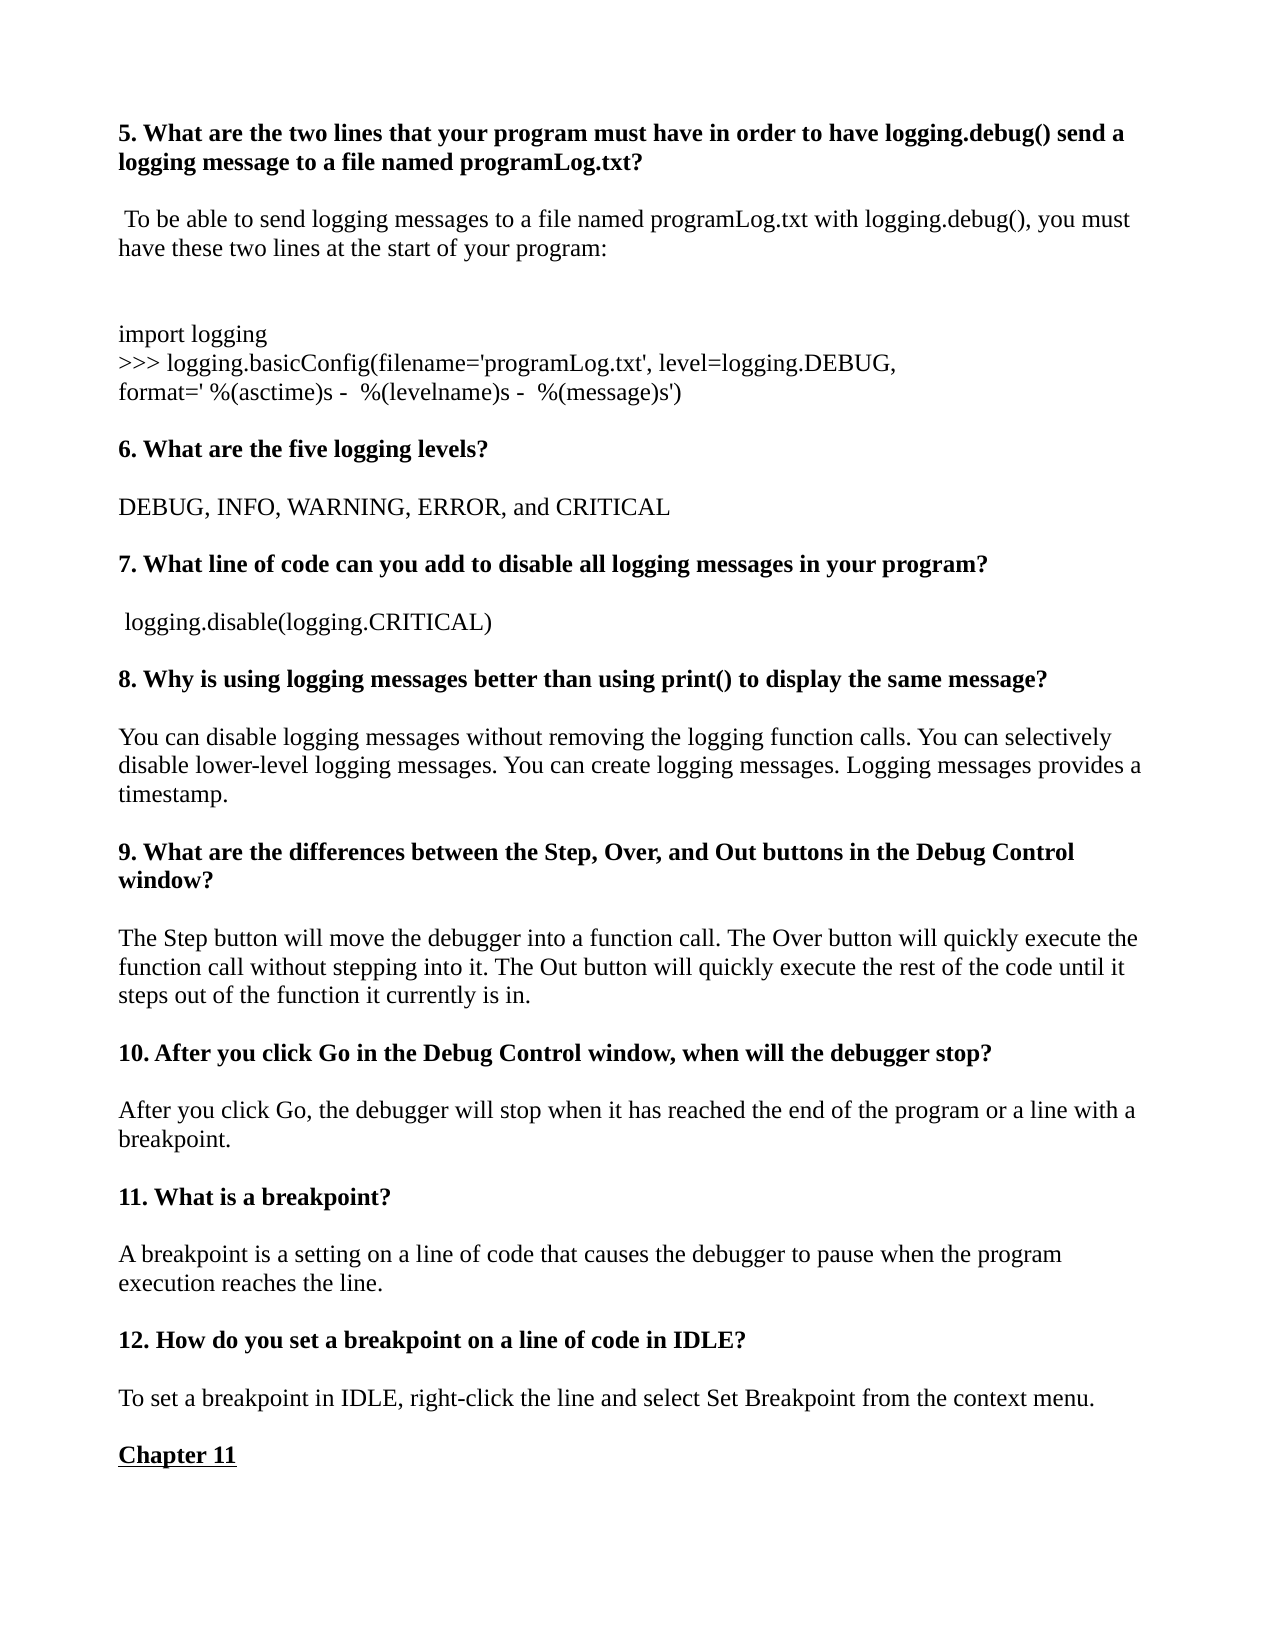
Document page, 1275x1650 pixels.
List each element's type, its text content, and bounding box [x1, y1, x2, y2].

text format=' %(asctime)s - %(levelname)s - %(message)s') [118, 377, 1157, 406]
text The Step button will move the debugger into a function call. The Over button will quickly execute the function call without stepping into it. The Out button will quickly execute the rest of the code until it steps out of the function it currently is in. [118, 923, 1157, 1009]
text To set a breakpoint in IDLE, right-click the line and select Set Breakpoint from the context menu. [118, 1383, 1157, 1412]
text logging.disable(logging.CRITICAL) [118, 607, 1157, 636]
text >>> logging.basicConfig(filename='programLog.txt', level=logging.DEBUG, [118, 348, 1157, 377]
text You can disable logging messages without removing the logging function calls. You can selectively disable lower-level logging messages. You can create logging messages. Logging messages provides a timestamp. [118, 722, 1157, 808]
text Chapter 11 [118, 1441, 1157, 1469]
text After you click Go, the debugger will stop when it has reached the end of the program or a line with a breakpoint. [118, 1096, 1157, 1153]
text 9. What are the differences between the Step, Over, and Out buttons in the Debug Control window? [118, 837, 1157, 894]
text A breakpoint is a setting on a line of code that causes the debugger to pause when the program execution reaches the line. [118, 1239, 1157, 1297]
text DEBUG, INFO, WARNING, ERROR, and CRITICAL [118, 492, 1157, 521]
text 10. After you click Go in the Debug Control window, when will the debugger stop? [118, 1038, 1157, 1067]
text 8. Why is using logging messages better than using print() to display the same message? [118, 664, 1157, 693]
text To be able to send logging messages to a file named programLog.txt with logging.debug(), you must have these two lines at the start of your program: [118, 204, 1157, 262]
text import logging [118, 319, 1157, 348]
text 5. What are the two lines that your program must have in order to have logging.debug() send a logging message to a file named programLog.txt? [118, 118, 1157, 176]
text 7. What line of code can you add to disable all logging messages in your program? [118, 549, 1157, 578]
text 6. What are the five logging levels? [118, 434, 1157, 463]
text 12. How do you set a breakpoint on a line of code in IDLE? [118, 1326, 1157, 1354]
text 11. What is a breakpoint? [118, 1182, 1157, 1211]
